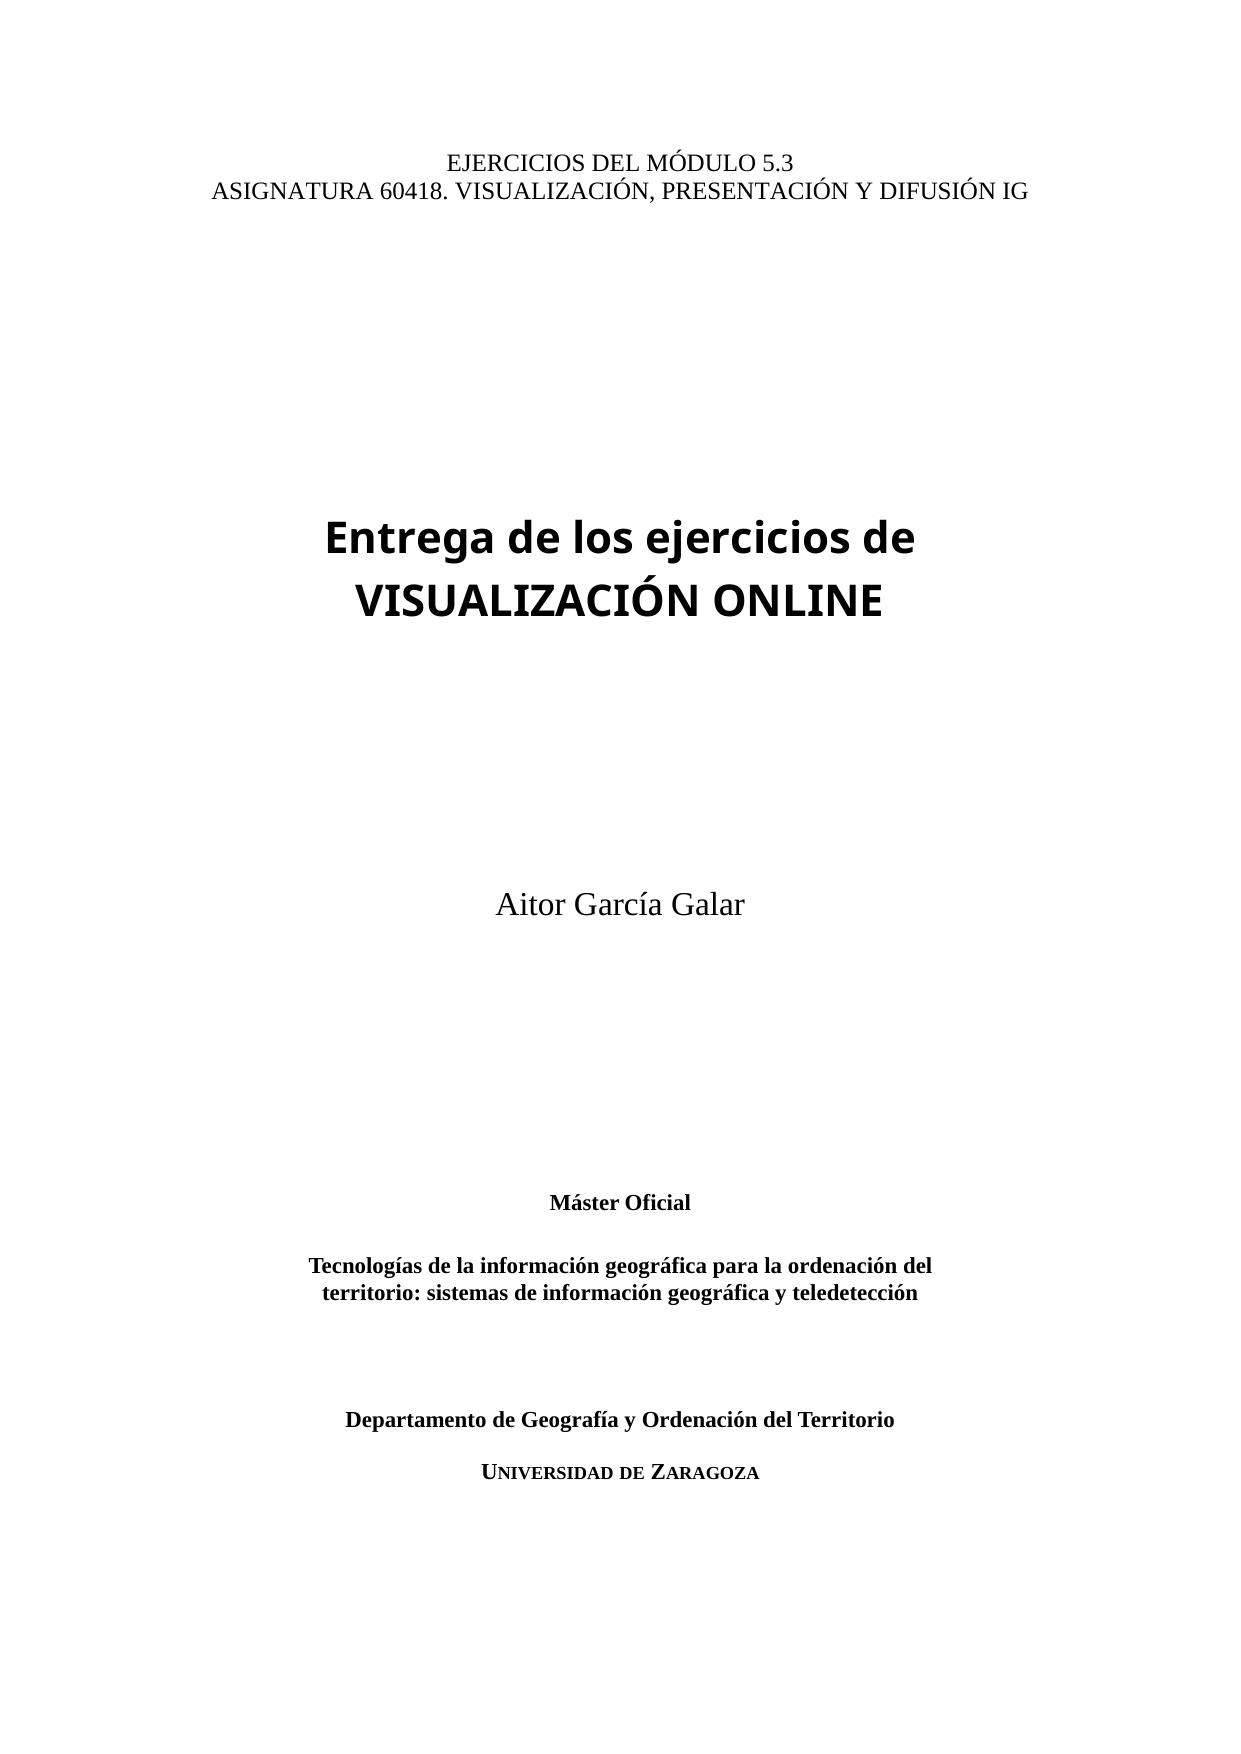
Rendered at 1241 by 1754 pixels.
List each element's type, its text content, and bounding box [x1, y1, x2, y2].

table_cell Departamento de Geografía y Ordenación del Territorio [177, 1382, 1063, 1445]
table_header EJERCICIOS DEL MÓDULO 5.3 ASIGNATURA 60418. VISUALIZACIÓN, PRESENTACIÓN Y DIFUSIÓN IG [177, 148, 1063, 205]
table_cell Entrega de los ejercicios de VISUALIZACIÓN ONLINE [177, 489, 1063, 769]
table_cell Tecnologías de la información geográfica para la ordenación del territorio: sistemas de información geográfica y teledetección [177, 1228, 1063, 1318]
table_cell Universidad de Zaragoza [177, 1445, 1063, 1501]
table_cell Máster Oficial [177, 1164, 1063, 1227]
table_cell [177, 978, 1063, 1164]
table_cell Aitor García Galar [177, 885, 1063, 977]
table_cell [177, 205, 1063, 489]
table_cell [177, 769, 1063, 885]
table_cell [177, 1318, 1063, 1382]
